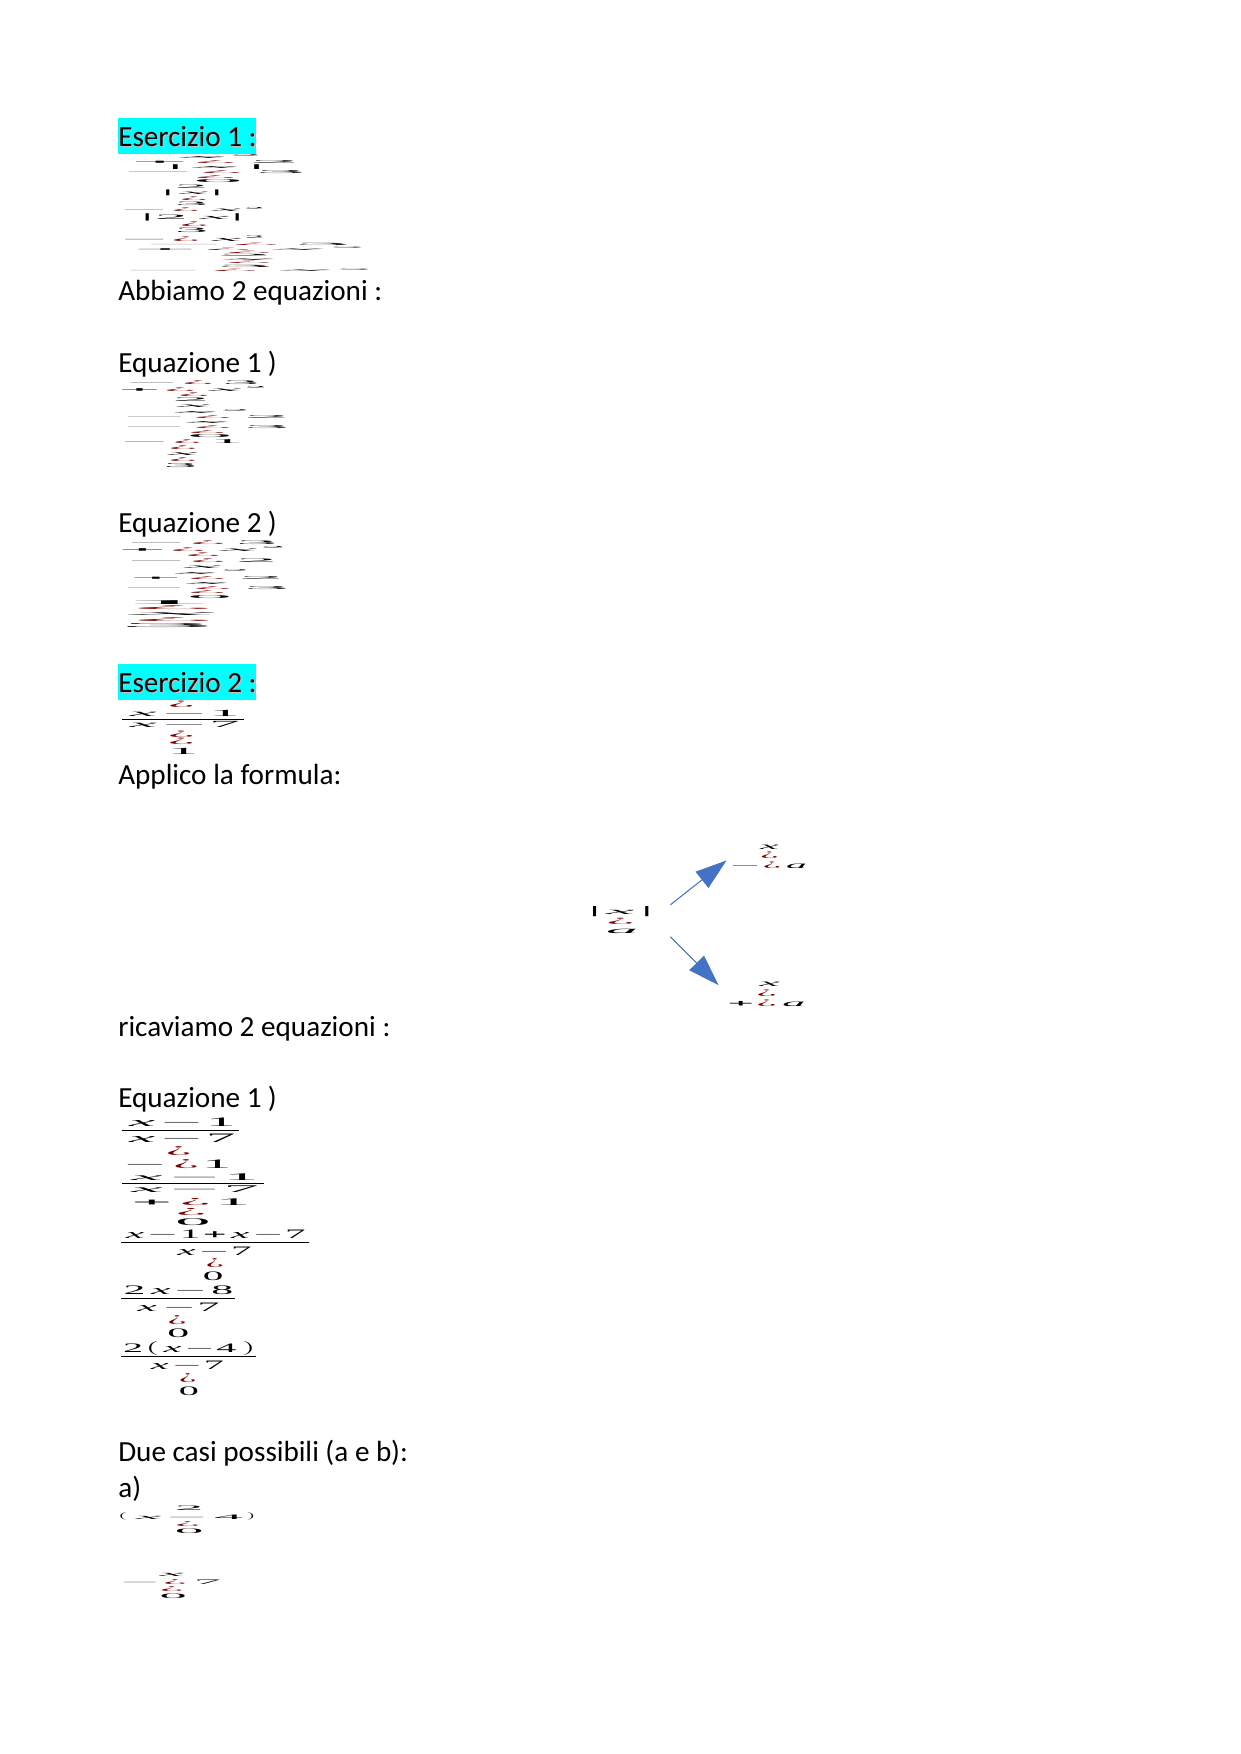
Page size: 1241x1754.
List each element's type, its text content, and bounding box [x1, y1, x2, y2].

text Esercizio 2 : [118, 664, 1122, 700]
text Equazione 2 ) [118, 468, 1122, 540]
text Abbiamo 2 equazioni : [118, 272, 1122, 308]
text Due casi possibili (a e b): [118, 1433, 1122, 1469]
text Equazione 1 ) [118, 344, 1122, 379]
text a) [118, 1469, 1122, 1504]
text Applico la formula: [118, 756, 1122, 792]
text ricaviamo 2 equazioni : [118, 1008, 1122, 1044]
text Esercizio 1 : [118, 118, 1122, 154]
text Equazione 1 ) [118, 1079, 1122, 1115]
